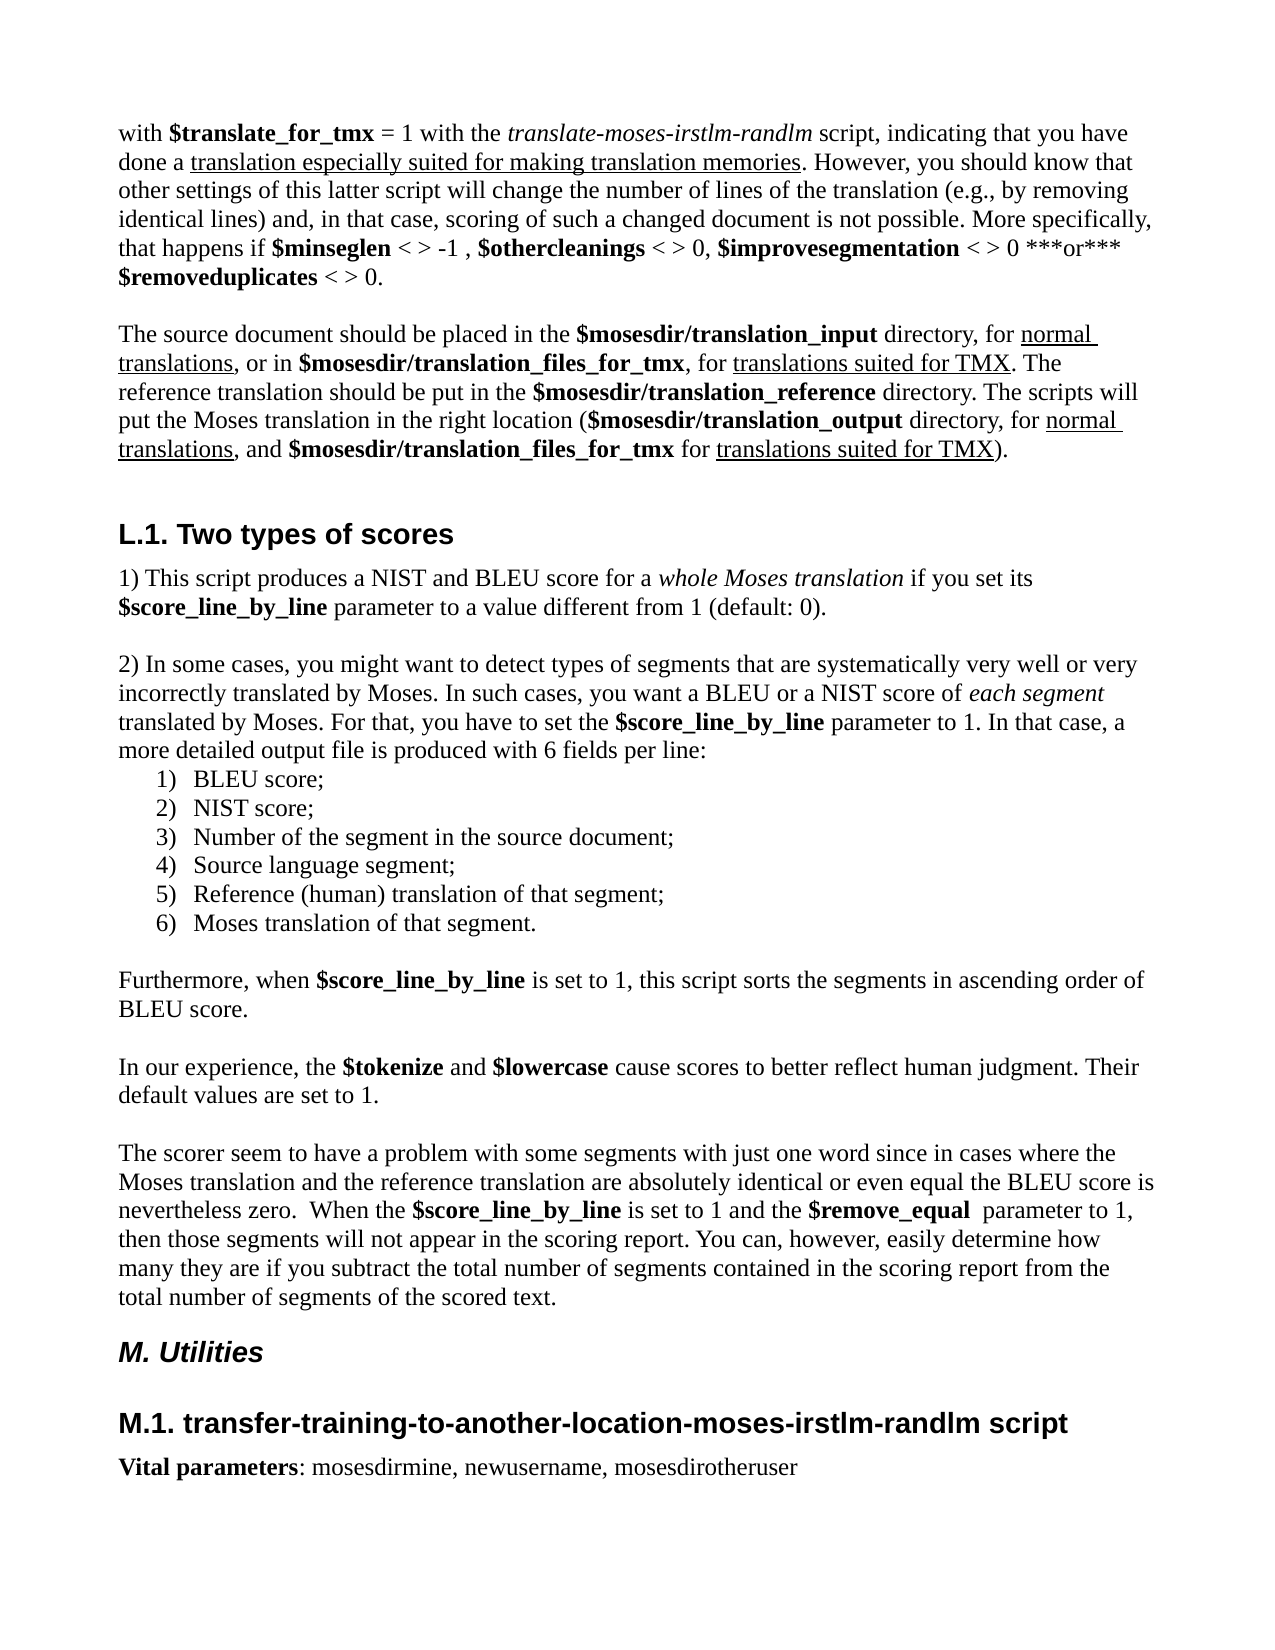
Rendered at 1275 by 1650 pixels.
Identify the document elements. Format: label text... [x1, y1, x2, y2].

text Furthermore, when $score_line_by_line is set to 1, this script sorts the segments in ascending order of BLEU score. [118, 965, 1157, 1023]
list Moses translation of that segment. [156, 908, 1157, 937]
text 1) This script produces a NIST and BLEU score for a whole Moses translation if you set its $score_line_by_line parameter to a value different from 1 (default: 0). [118, 563, 1157, 620]
subtitle M.1. transfer-training-to-another-location-moses-irstlm-randlm script [118, 1406, 1157, 1440]
list NIST score; [156, 793, 1157, 822]
text 2) In some cases, you might want to detect types of segments that are systematically very well or very incorrectly translated by Moses. In such cases, you want a BLEU or a NIST score of each segment translated by Moses. For that, you have to set the $score_line_by_line parameter to 1. In that case, a more detailed output file is produced with 6 fields per line: [118, 649, 1157, 764]
subtitle M. Utilities [118, 1335, 1157, 1369]
list Source language segment; [156, 850, 1157, 879]
text The source document should be placed in the $mosesdir/translation_input directory, for normal translations, or in $mosesdir/translation_files_for_tmx, for translations suited for TMX. The reference translation should be put in the $mosesdir/translation_reference directory. The scripts will put the Moses translation in the right location ($mosesdir/translation_output directory, for normal translations, and $mosesdir/translation_files_for_tmx for translations suited for TMX). [118, 319, 1157, 463]
text The scorer seem to have a problem with some segments with just one word since in cases where the Moses translation and the reference translation are absolutely identical or even equal the BLEU score is nevertheless zero. When the $score_line_by_line is set to 1 and the $remove_equal parameter to 1, then those segments will not appear in the scoring report. You can, however, easily determine how many they are if you subtract the total number of segments contained in the scoring report from the total number of segments of the scored text. [118, 1138, 1157, 1310]
text Vital parameters: mosesdirmine, newusername, mosesdirotheruser [118, 1452, 1157, 1481]
list BLEU score; [156, 764, 1157, 793]
list Number of the segment in the source document; [156, 822, 1157, 850]
text with $translate_for_tmx = 1 with the translate-moses-irstlm-randlm script, indicating that you have done a translation especially suited for making translation memories. However, you should know that other settings of this latter script will change the number of lines of the translation (e.g., by removing identical lines) and, in that case, scoring of such a changed document is not possible. More specifically, that happens if $minseglen < > -1 , $othercleanings < > 0, $improvesegmentation < > 0 ***or*** $removeduplicates < > 0. [118, 118, 1157, 291]
subtitle L.1. Two types of scores [118, 517, 1157, 550]
text In our experience, the $tokenize and $lowercase cause scores to better reflect human judgment. Their default values are set to 1. [118, 1052, 1157, 1109]
list Reference (human) translation of that segment; [156, 879, 1157, 908]
